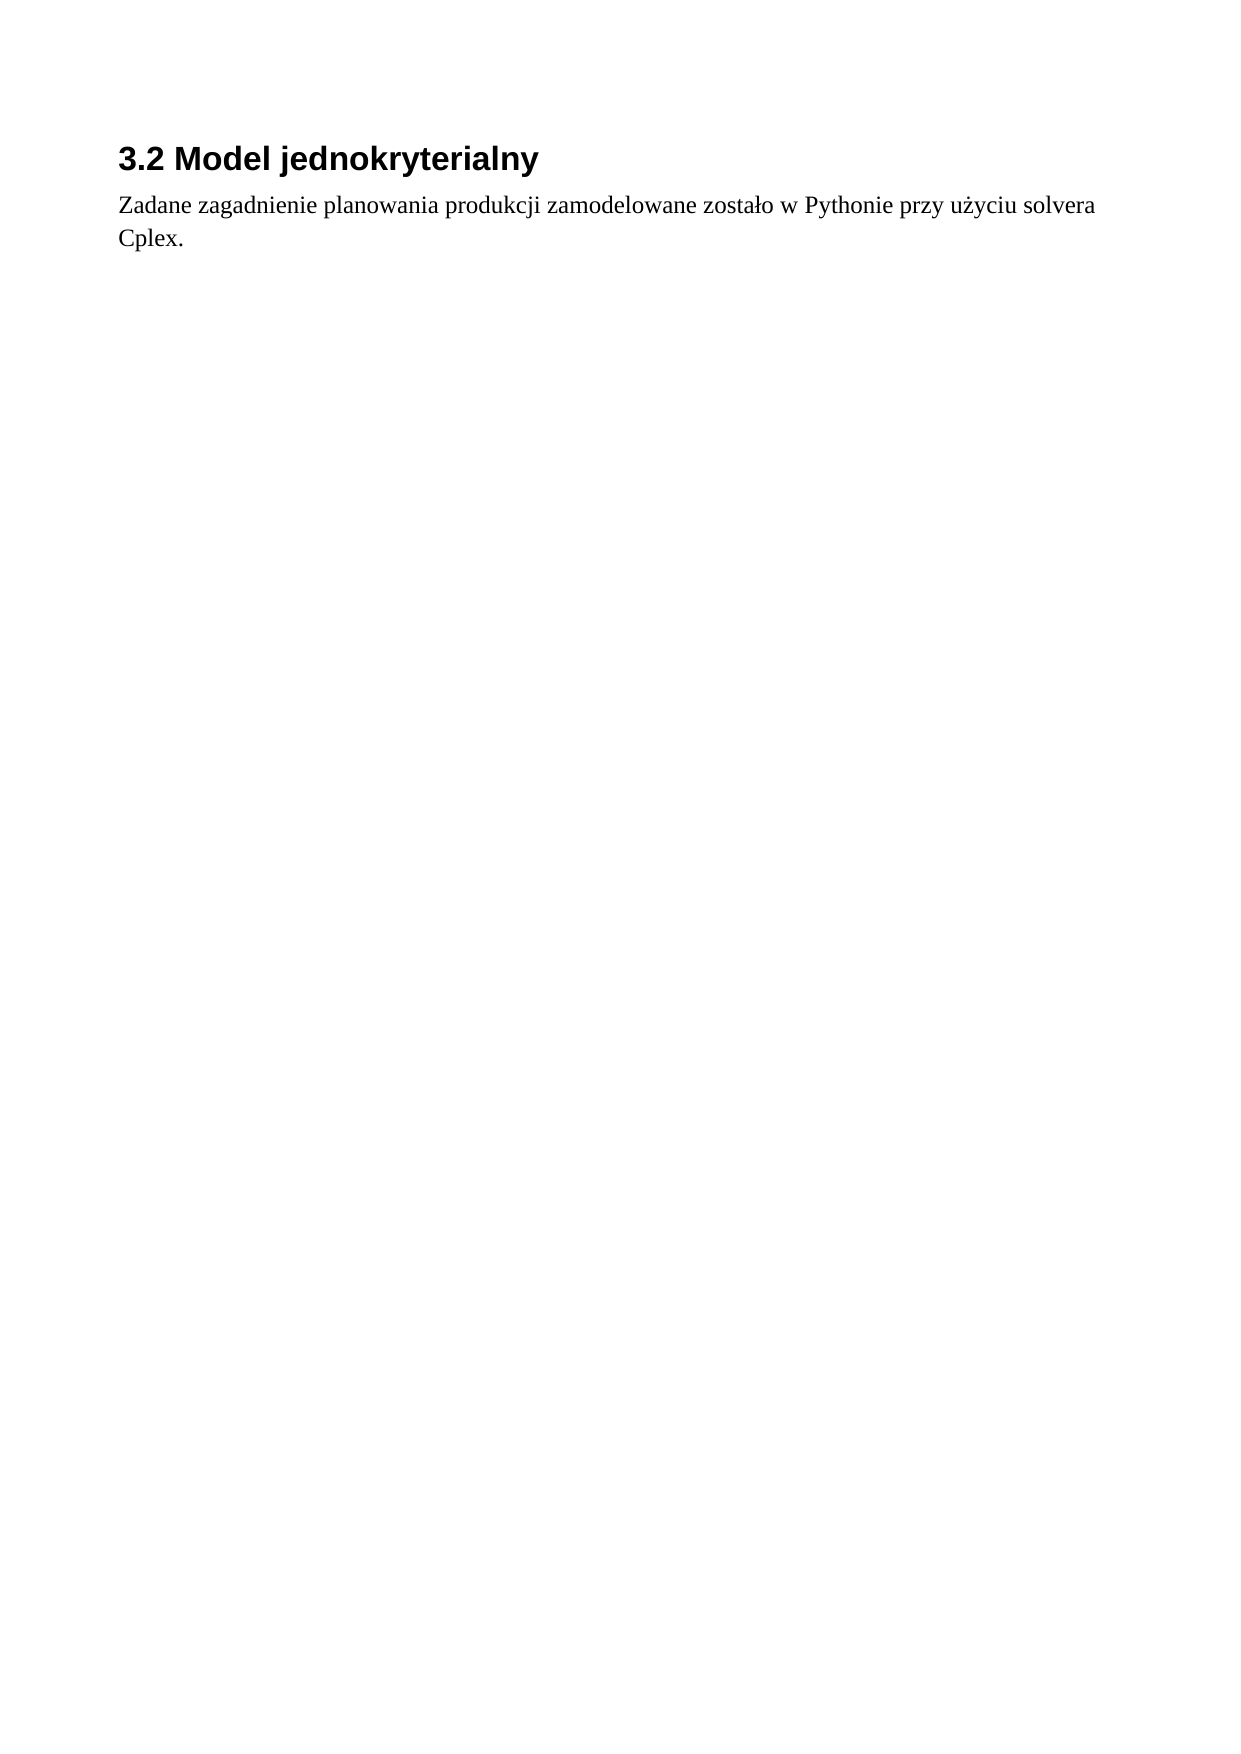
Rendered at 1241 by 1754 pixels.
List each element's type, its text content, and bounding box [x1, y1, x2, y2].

subtitle 3.2 Model jednokryterialny [118, 139, 1122, 178]
text Zadane zagadnienie planowania produkcji zamodelowane zostało w Pythonie przy użyciu solvera Cplex. [118, 190, 1122, 285]
